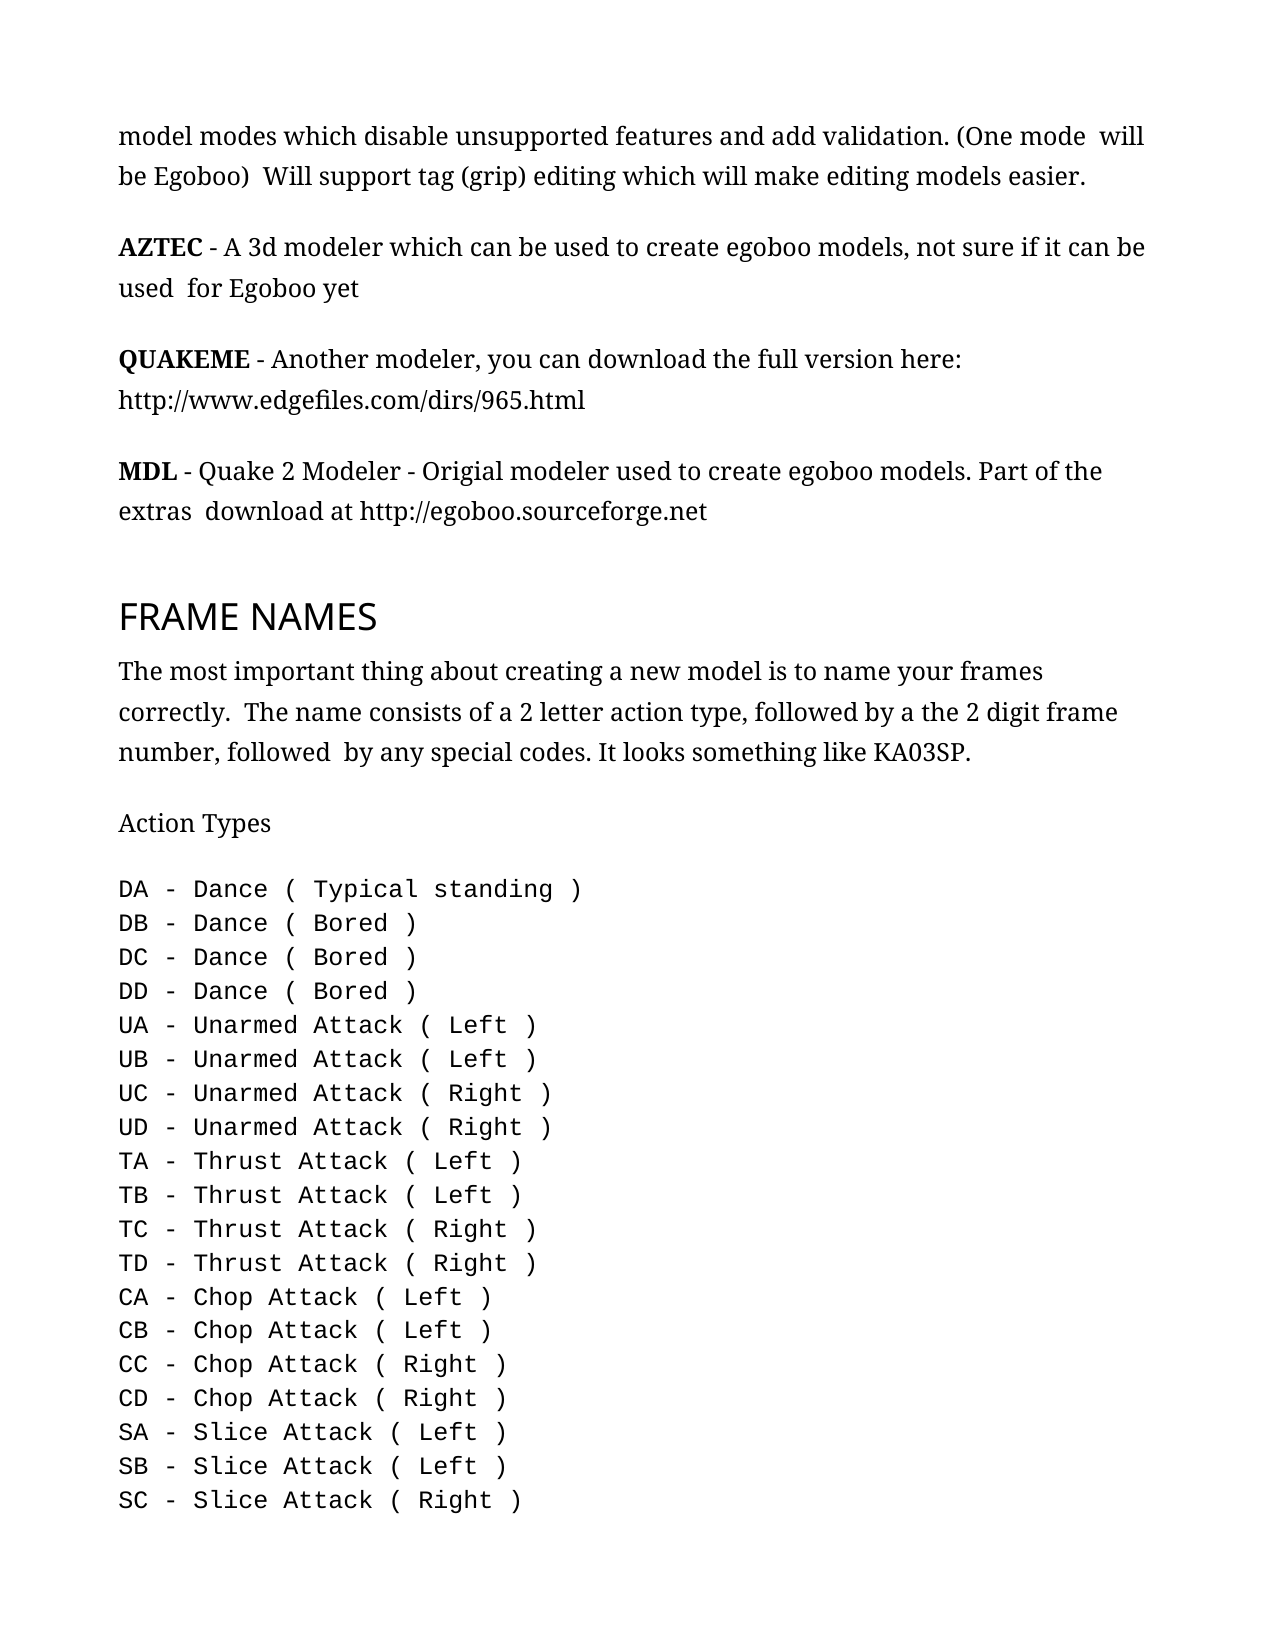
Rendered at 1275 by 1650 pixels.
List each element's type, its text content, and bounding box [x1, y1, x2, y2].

subtitle FRAME NAMES [118, 590, 1157, 641]
text CA - Chop Attack ( Left ) [118, 1284, 1157, 1312]
text QUAKEME - Another modeler, you can download the full version here: http://www.edgefiles.com/dirs/965.html [118, 341, 1157, 416]
text SB - Slice Attack ( Left ) [118, 1454, 1157, 1482]
text DC - Dance ( Bored ) [118, 944, 1157, 973]
text MDL - Quake 2 Modeler - Origial modeler used to create egoboo models. Part of the extras download at http://egoboo.sourceforge.net [118, 453, 1157, 528]
text AZTEC - A 3d modeler which can be used to create egoboo models, not sure if it can be used for Egoboo yet [118, 230, 1157, 305]
text CC - Chop Attack ( Right ) [118, 1352, 1157, 1380]
text TA - Thrust Attack ( Left ) [118, 1148, 1157, 1177]
text UA - Unarmed Attack ( Left ) [118, 1012, 1157, 1041]
text CB - Chop Attack ( Left ) [118, 1318, 1157, 1346]
text DB - Dance ( Bored ) [118, 911, 1157, 939]
text DD - Dance ( Bored ) [118, 978, 1157, 1007]
text UC - Unarmed Attack ( Right ) [118, 1080, 1157, 1109]
text SA - Slice Attack ( Left ) [118, 1420, 1157, 1448]
text The most important thing about creating a new model is to name your frames correctly. The name consists of a 2 letter action type, followed by a the 2 digit frame number, followed by any special codes. It looks something like KA03SP. [118, 653, 1157, 769]
text TC - Thrust Attack ( Right ) [118, 1216, 1157, 1244]
text Action Types [118, 806, 1157, 840]
text DA - Dance ( Typical standing ) [118, 877, 1157, 905]
text model modes which disable unsupported features and add validation. (One mode will be Egoboo) Will support tag (grip) editing which will make editing models easier. [118, 118, 1157, 193]
text TB - Thrust Attack ( Left ) [118, 1182, 1157, 1211]
text UB - Unarmed Attack ( Left ) [118, 1046, 1157, 1075]
text CD - Chop Attack ( Right ) [118, 1386, 1157, 1414]
text SC - Slice Attack ( Right ) [118, 1488, 1157, 1516]
text UD - Unarmed Attack ( Right ) [118, 1114, 1157, 1143]
text TD - Thrust Attack ( Right ) [118, 1250, 1157, 1278]
